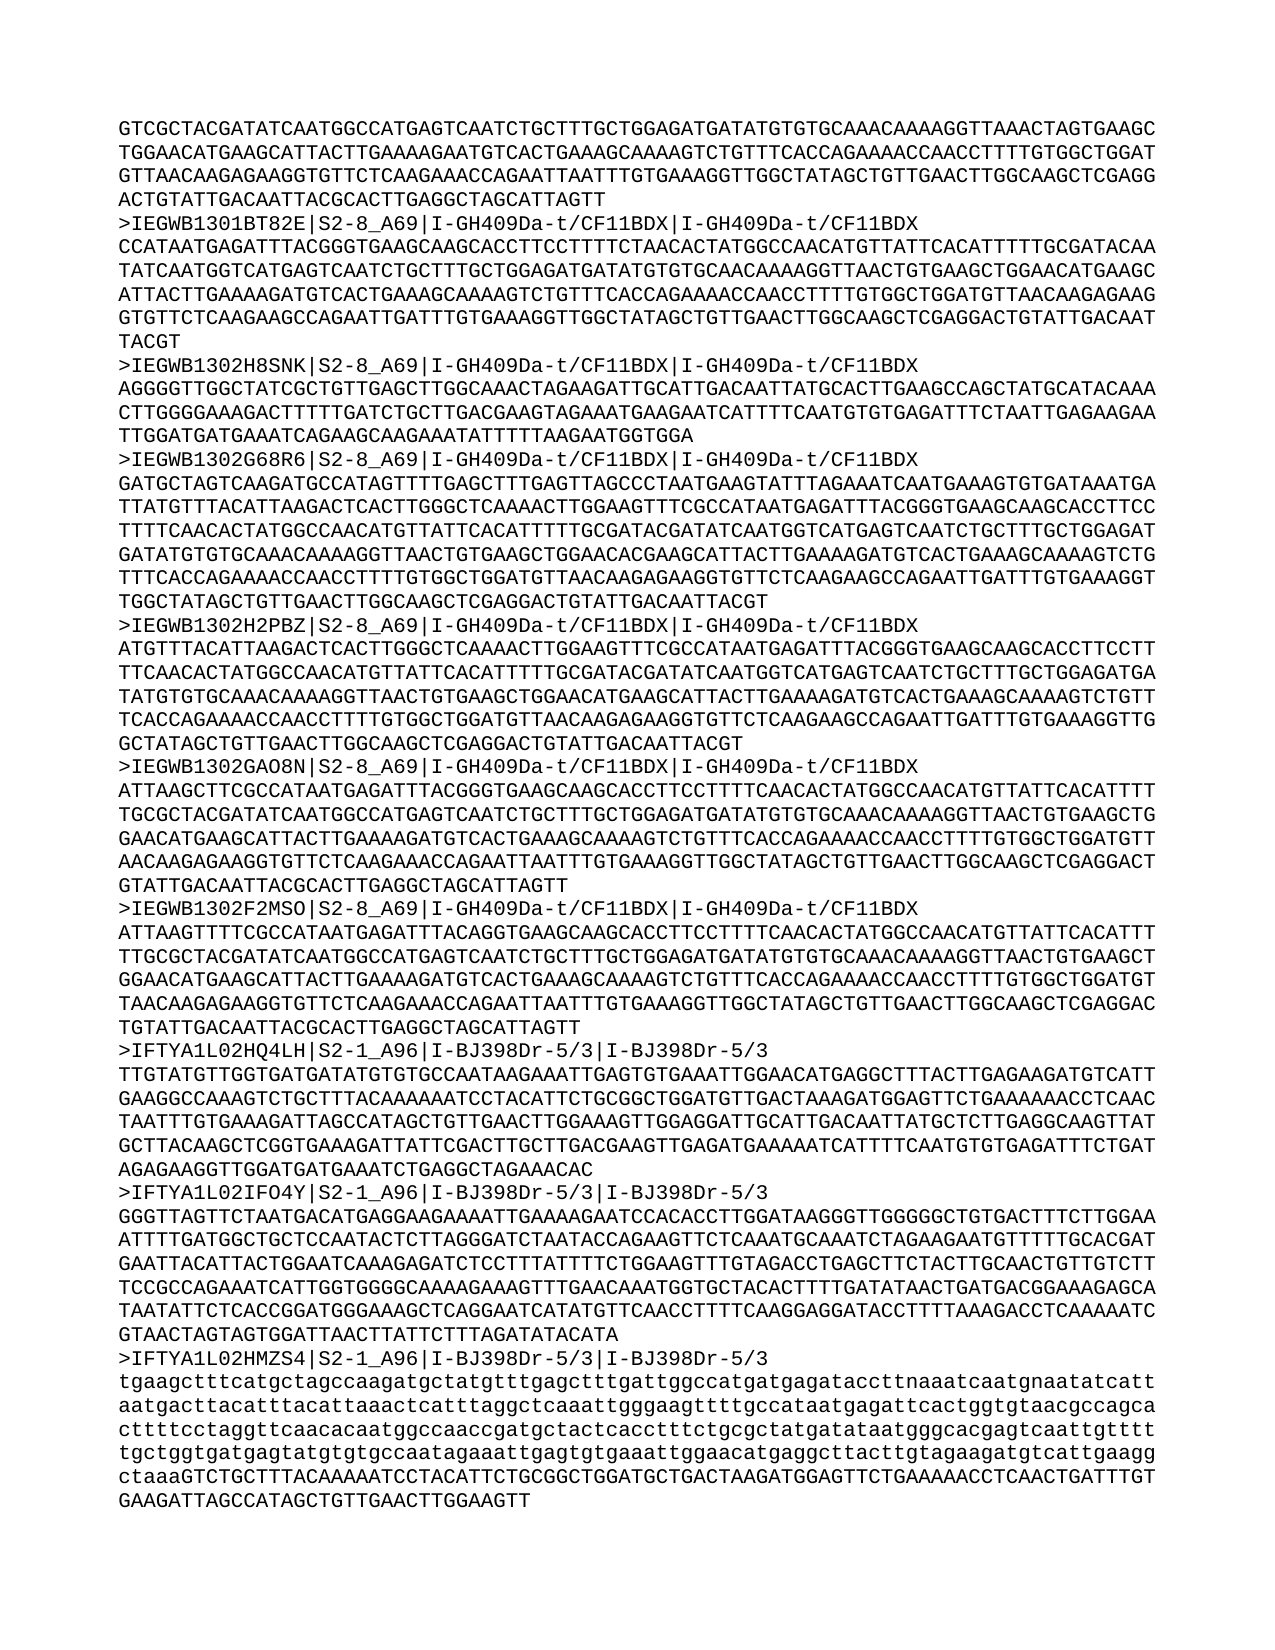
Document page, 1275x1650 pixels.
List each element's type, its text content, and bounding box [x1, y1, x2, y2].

text >IFTYA1L02HQ4LH|S2-1_A96|I-BJ398Dr-5/3|I-BJ398Dr-5/3 [118, 1040, 1157, 1064]
text >IEGWB1302H2PBZ|S2-8_A69|I-GH409Da-t/CF11BDX|I-GH409Da-t/CF11BDX [118, 615, 1157, 638]
text GATGCTAGTCAAGATGCCATAGTTTTGAGCTTTGAGTTAGCCCTAATGAAGTATTTAGAAATCAATGAAAGTGTGATAAATGATTATGTTTACATTAAGACTCACTTGGGCTCAAAACTTGGAAGTTTCGCCATAATGAGATTTACGGGTGAAGCAAGCACCTTCCTTTTCAACACTATGGCCAACATGTTATTCACATTTTTGCGATACGATATCAATGGTCATGAGTCAATCTGCTTTGCTGGAGATGATATGTGTGCAAACAAAAGGTTAACTGTGAAGCTGGAACACGAAGCATTACTTGAAAAGATGTCACTGAAAGCAAAAGTCTGTTTCACCAGAAAACCAACCTTTTGTGGCTGGATGTTAACAAGAGAAGGTGTTCTCAAGAAGCCAGAATTGATTTGTGAAAGGTTGGCTATAGCTGTTGAACTTGGCAAGCTCGAGGACTGTATTGACAATTACGT [118, 473, 1157, 615]
text GGGTTAGTTCTAATGACATGAGGAAGAAAATTGAAAAGAATCCACACCTTGGATAAGGGTTGGGGGCTGTGACTTTCTTGGAAATTTTGATGGCTGCTCCAATACTCTTAGGGATCTAATACCAGAAGTTCTCAAATGCAAATCTAGAAGAATGTTTTTGCACGATGAATTACATTACTGGAATCAAAGAGATCTCCTTTATTTTCTGGAAGTTTGTAGACCTGAGCTTCTACTTGCAACTGTTGTCTTTCCGCCAGAAATCATTGGTGGGGCAAAAGAAAGTTTGAACAAATGGTGCTACACTTTTGATATAACTGATGACGGAAAGAGCATAATATTCTCACCGGATGGGAAAGCTCAGGAATCATATGTTCAACCTTTTCAAGGAGGATACCTTTTAAAGACCTCAAAAATCGTAACTAGTAGTGGATTAACTTATTCTTTAGATATACATA [118, 1206, 1157, 1348]
text CCATAATGAGATTTACGGGTGAAGCAAGCACCTTCCTTTTCTAACACTATGGCCAACATGTTATTCACATTTTTGCGATACAATATCAATGGTCATGAGTCAATCTGCTTTGCTGGAGATGATATGTGTGCAACAAAAGGTTAACTGTGAAGCTGGAACATGAAGCATTACTTGAAAAGATGTCACTGAAAGCAAAAGTCTGTTTCACCAGAAAACCAACCTTTTGTGGCTGGATGTTAACAAGAGAAGGTGTTCTCAAGAAGCCAGAATTGATTTGTGAAAGGTTGGCTATAGCTGTTGAACTTGGCAAGCTCGAGGACTGTATTGACAATTACGT [118, 236, 1157, 354]
text >IEGWB1302F2MSO|S2-8_A69|I-GH409Da-t/CF11BDX|I-GH409Da-t/CF11BDX [118, 898, 1157, 922]
text >IEGWB1302G68R6|S2-8_A69|I-GH409Da-t/CF11BDX|I-GH409Da-t/CF11BDX [118, 449, 1157, 473]
text GTCGCTACGATATCAATGGCCATGAGTCAATCTGCTTTGCTGGAGATGATATGTGTGCAAACAAAAGGTTAAACTAGTGAAGCTGGAACATGAAGCATTACTTGAAAAGAATGTCACTGAAAGCAAAAGTCTGTTTCACCAGAAAACCAACCTTTTGTGGCTGGATGTTAACAAGAGAAGGTGTTCTCAAGAAACCAGAATTAATTTGTGAAAGGTTGGCTATAGCTGTTGAACTTGGCAAGCTCGAGGACTGTATTGACAATTACGCACTTGAGGCTAGCATTAGTT [118, 118, 1157, 213]
text tgaagctttcatgctagccaagatgctatgtttgagctttgattggccatgatgagataccttnaaatcaatgnaatatcattaatgacttacatttacattaaactcatttaggctcaaattgggaagttttgccataatgagattcactggtgtaacgccagcacttttcctaggttcaacacaatggccaaccgatgctactcacctttctgcgctatgatataatgggcacgagtcaattgtttttgctggtgatgagtatgtgtgccaatagaaattgagtgtgaaattggaacatgaggcttacttgtagaagatgtcattgaaggctaaaGTCTGCTTTACAAAAATCCTACATTCTGCGGCTGGATGCTGACTAAGATGGAGTTCTGAAAAACCTCAACTGATTTGTGAAGATTAGCCATAGCTGTTGAACTTGGAAGTT [118, 1371, 1157, 1513]
text ATTAAGCTTCGCCATAATGAGATTTACGGGTGAAGCAAGCACCTTCCTTTTCAACACTATGGCCAACATGTTATTCACATTTTTGCGCTACGATATCAATGGCCATGAGTCAATCTGCTTTGCTGGAGATGATATGTGTGCAAACAAAAGGTTAACTGTGAAGCTGGAACATGAAGCATTACTTGAAAAGATGTCACTGAAAGCAAAAGTCTGTTTCACCAGAAAACCAACCTTTTGTGGCTGGATGTTAACAAGAGAAGGTGTTCTCAAGAAACCAGAATTAATTTGTGAAAGGTTGGCTATAGCTGTTGAACTTGGCAAGCTCGAGGACTGTATTGACAATTACGCACTTGAGGCTAGCATTAGTT [118, 780, 1157, 898]
text TTGTATGTTGGTGATGATATGTGTGCCAATAAGAAATTGAGTGTGAAATTGGAACATGAGGCTTTACTTGAGAAGATGTCATTGAAGGCCAAAGTCTGCTTTACAAAAAATCCTACATTCTGCGGCTGGATGTTGACTAAAGATGGAGTTCTGAAAAAACCTCAACTAATTTGTGAAAGATTAGCCATAGCTGTTGAACTTGGAAAGTTGGAGGATTGCATTGACAATTATGCTCTTGAGGCAAGTTATGCTTACAAGCTCGGTGAAAGATTATTCGACTTGCTTGACGAAGTTGAGATGAAAAATCATTTTCAATGTGTGAGATTTCTGATAGAGAAGGTTGGATGATGAAATCTGAGGCTAGAAACAC [118, 1064, 1157, 1182]
text >IFTYA1L02HMZS4|S2-1_A96|I-BJ398Dr-5/3|I-BJ398Dr-5/3 [118, 1348, 1157, 1371]
text ATTAAGTTTTCGCCATAATGAGATTTACAGGTGAAGCAAGCACCTTCCTTTTCAACACTATGGCCAACATGTTATTCACATTTTTGCGCTACGATATCAATGGCCATGAGTCAATCTGCTTTGCTGGAGATGATATGTGTGCAAACAAAAGGTTAACTGTGAAGCTGGAACATGAAGCATTACTTGAAAAGATGTCACTGAAAGCAAAAGTCTGTTTCACCAGAAAACCAACCTTTTGTGGCTGGATGTTAACAAGAGAAGGTGTTCTCAAGAAACCAGAATTAATTTGTGAAAGGTTGGCTATAGCTGTTGAACTTGGCAAGCTCGAGGACTGTATTGACAATTACGCACTTGAGGCTAGCATTAGTT [118, 922, 1157, 1040]
text >IEGWB1302H8SNK|S2-8_A69|I-GH409Da-t/CF11BDX|I-GH409Da-t/CF11BDX [118, 354, 1157, 378]
text >IEGWB1302GAO8N|S2-8_A69|I-GH409Da-t/CF11BDX|I-GH409Da-t/CF11BDX [118, 757, 1157, 780]
text ATGTTTACATTAAGACTCACTTGGGCTCAAAACTTGGAAGTTTCGCCATAATGAGATTTACGGGTGAAGCAAGCACCTTCCTTTTCAACACTATGGCCAACATGTTATTCACATTTTTGCGATACGATATCAATGGTCATGAGTCAATCTGCTTTGCTGGAGATGATATGTGTGCAAACAAAAGGTTAACTGTGAAGCTGGAACATGAAGCATTACTTGAAAAGATGTCACTGAAAGCAAAAGTCTGTTTCACCAGAAAACCAACCTTTTGTGGCTGGATGTTAACAAGAGAAGGTGTTCTCAAGAAGCCAGAATTGATTTGTGAAAGGTTGGCTATAGCTGTTGAACTTGGCAAGCTCGAGGACTGTATTGACAATTACGT [118, 638, 1157, 757]
text >IFTYA1L02IFO4Y|S2-1_A96|I-BJ398Dr-5/3|I-BJ398Dr-5/3 [118, 1182, 1157, 1206]
text >IEGWB1301BT82E|S2-8_A69|I-GH409Da-t/CF11BDX|I-GH409Da-t/CF11BDX [118, 213, 1157, 236]
text AGGGGTTGGCTATCGCTGTTGAGCTTGGCAAACTAGAAGATTGCATTGACAATTATGCACTTGAAGCCAGCTATGCATACAAACTTGGGGAAAGACTTTTTGATCTGCTTGACGAAGTAGAAATGAAGAATCATTTTCAATGTGTGAGATTTCTAATTGAGAAGAATTGGATGATGAAATCAGAAGCAAGAAATATTTTTAAGAATGGTGGA [118, 378, 1157, 449]
